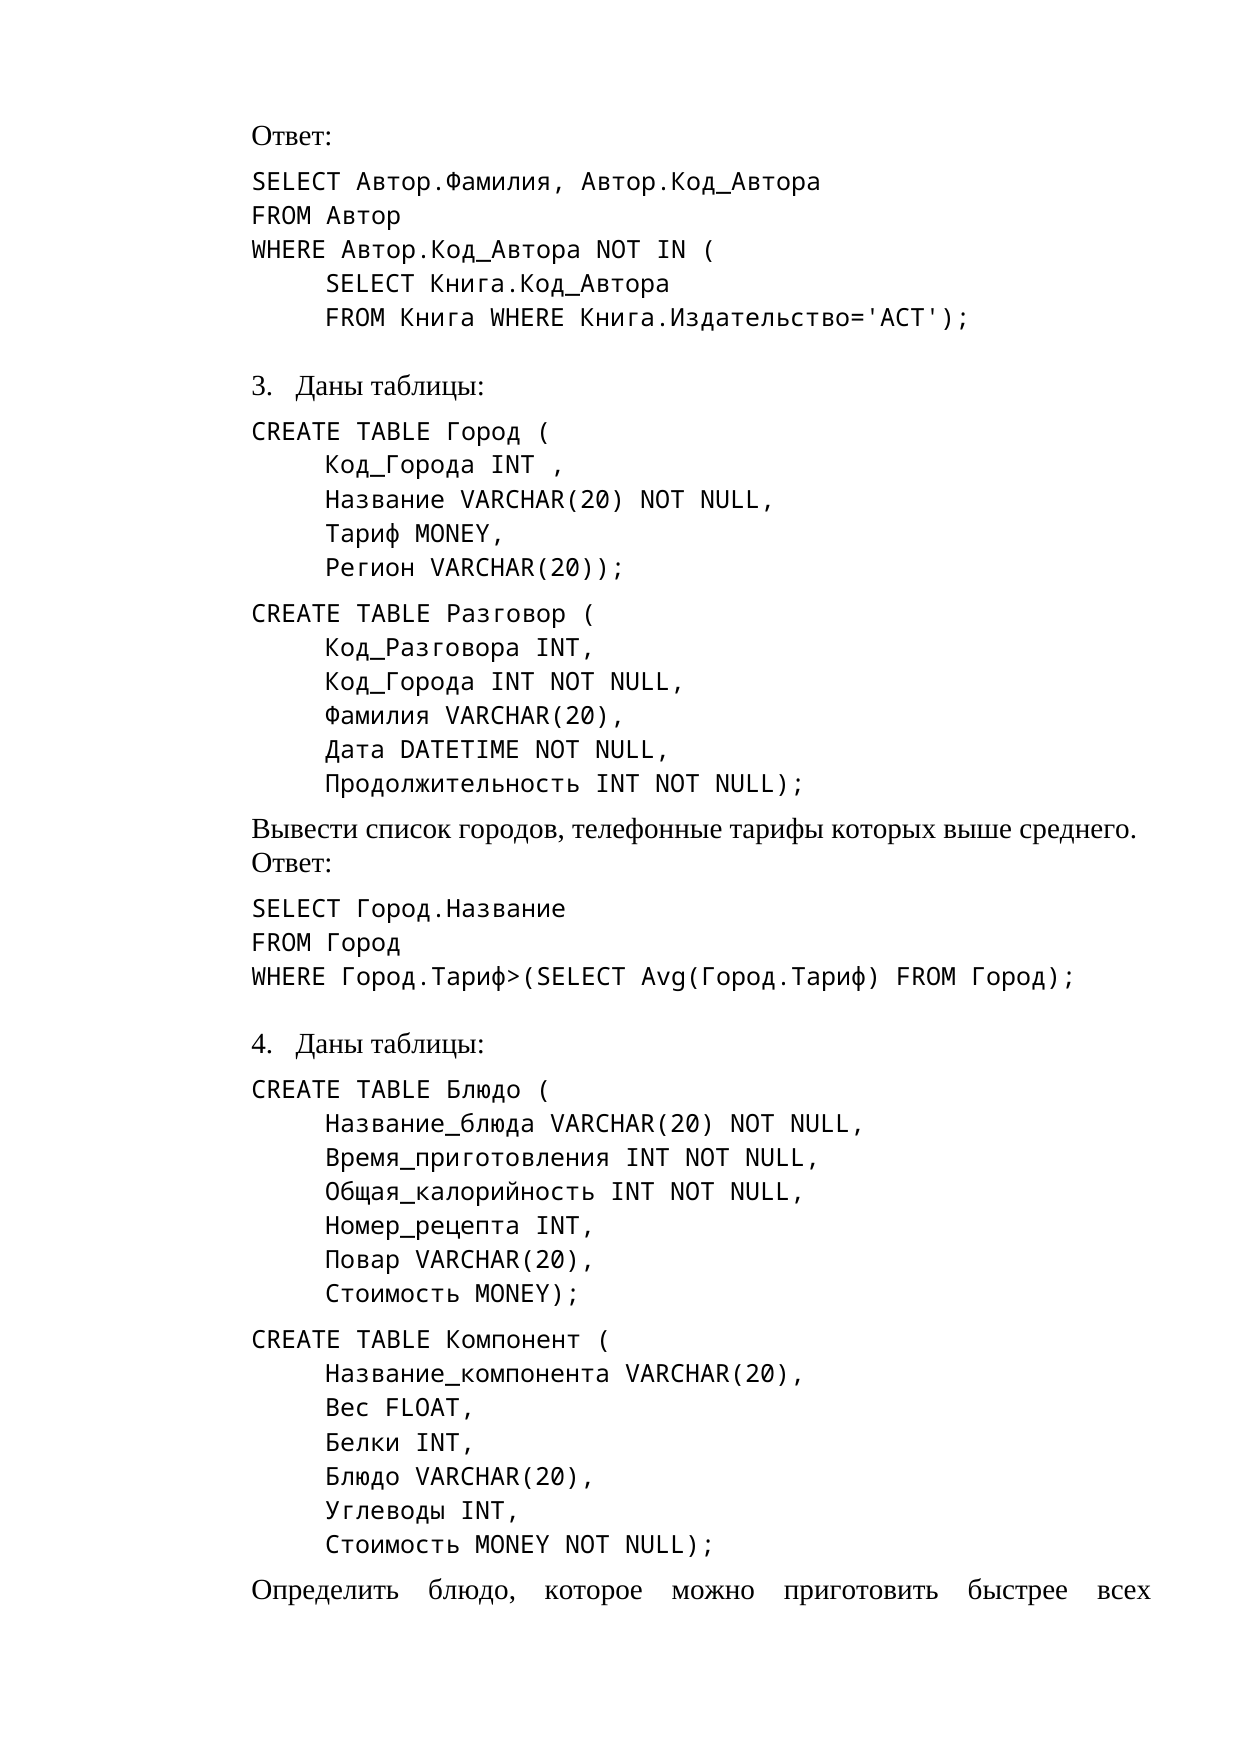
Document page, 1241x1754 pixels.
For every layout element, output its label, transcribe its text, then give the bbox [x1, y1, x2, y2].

text Блюдо VARCHAR(20), [177, 1458, 1152, 1492]
list Ответ: [177, 845, 1152, 878]
text CREATE TABLE Компонент ( [177, 1322, 1152, 1356]
text FROM Книга WHERE Книга.Издательство='АСТ'); [177, 300, 1152, 334]
list Вывести список городов, телефонные тарифы которых выше среднего. [177, 811, 1152, 845]
text Повар VARCHAR(20), [177, 1242, 1152, 1276]
text Стоимость MONEY); [177, 1276, 1152, 1310]
text SELECT Город.Название [177, 890, 1152, 924]
text Стоимость MONEY NOT NULL); [177, 1526, 1152, 1560]
text SELECT Автор.Фамилия, Автор.Код_Автора [177, 163, 1152, 197]
text WHERE Город.Тариф>(SELECT Avg(Город.Тариф) FROM Город); [177, 958, 1152, 992]
text Фамилия VARCHAR(20), [177, 697, 1152, 731]
text Номер_рецепта INT, [177, 1208, 1152, 1242]
text Время_приготовления INT NOT NULL, [177, 1140, 1152, 1174]
text Продолжительность INT NOT NULL); [177, 766, 1152, 799]
text Общая_калорийность INT NOT NULL, [177, 1174, 1152, 1208]
text WHERE Автор.Код_Автора NOT IN ( [177, 232, 1152, 266]
text CREATE TABLE Блюдо ( [177, 1072, 1152, 1106]
list Определить блюдо, которое можно приготовить быстрее всех [177, 1572, 1152, 1606]
text Код_Города INT NOT NULL, [177, 663, 1152, 697]
text FROM Город [177, 924, 1152, 958]
text Название_блюда VARCHAR(20) NOT NULL, [177, 1106, 1152, 1140]
text Название_компонента VARCHAR(20), [177, 1356, 1152, 1390]
text Код_Города INT , [177, 447, 1152, 481]
text Углеводы INT, [177, 1492, 1152, 1526]
text Дата DATETIME NOT NULL, [177, 731, 1152, 766]
text Код_Разговора INT, [177, 629, 1152, 663]
list Даны таблицы: [177, 368, 1152, 401]
text CREATE TABLE Разговор ( [177, 595, 1152, 629]
text Название VARCHAR(20) NOT NULL, [177, 481, 1152, 515]
text Тариф MONEY, [177, 515, 1152, 549]
list Ответ: [177, 118, 1152, 152]
text Белки INT, [177, 1424, 1152, 1458]
text Вес FLOAT, [177, 1390, 1152, 1424]
list Даны таблицы: [177, 1026, 1152, 1060]
text FROM Автор [177, 197, 1152, 232]
text Регион VARCHAR(20)); [177, 549, 1152, 583]
text CREATE TABLE Город ( [177, 413, 1152, 447]
text SELECT Книга.Код_Автора [177, 266, 1152, 300]
